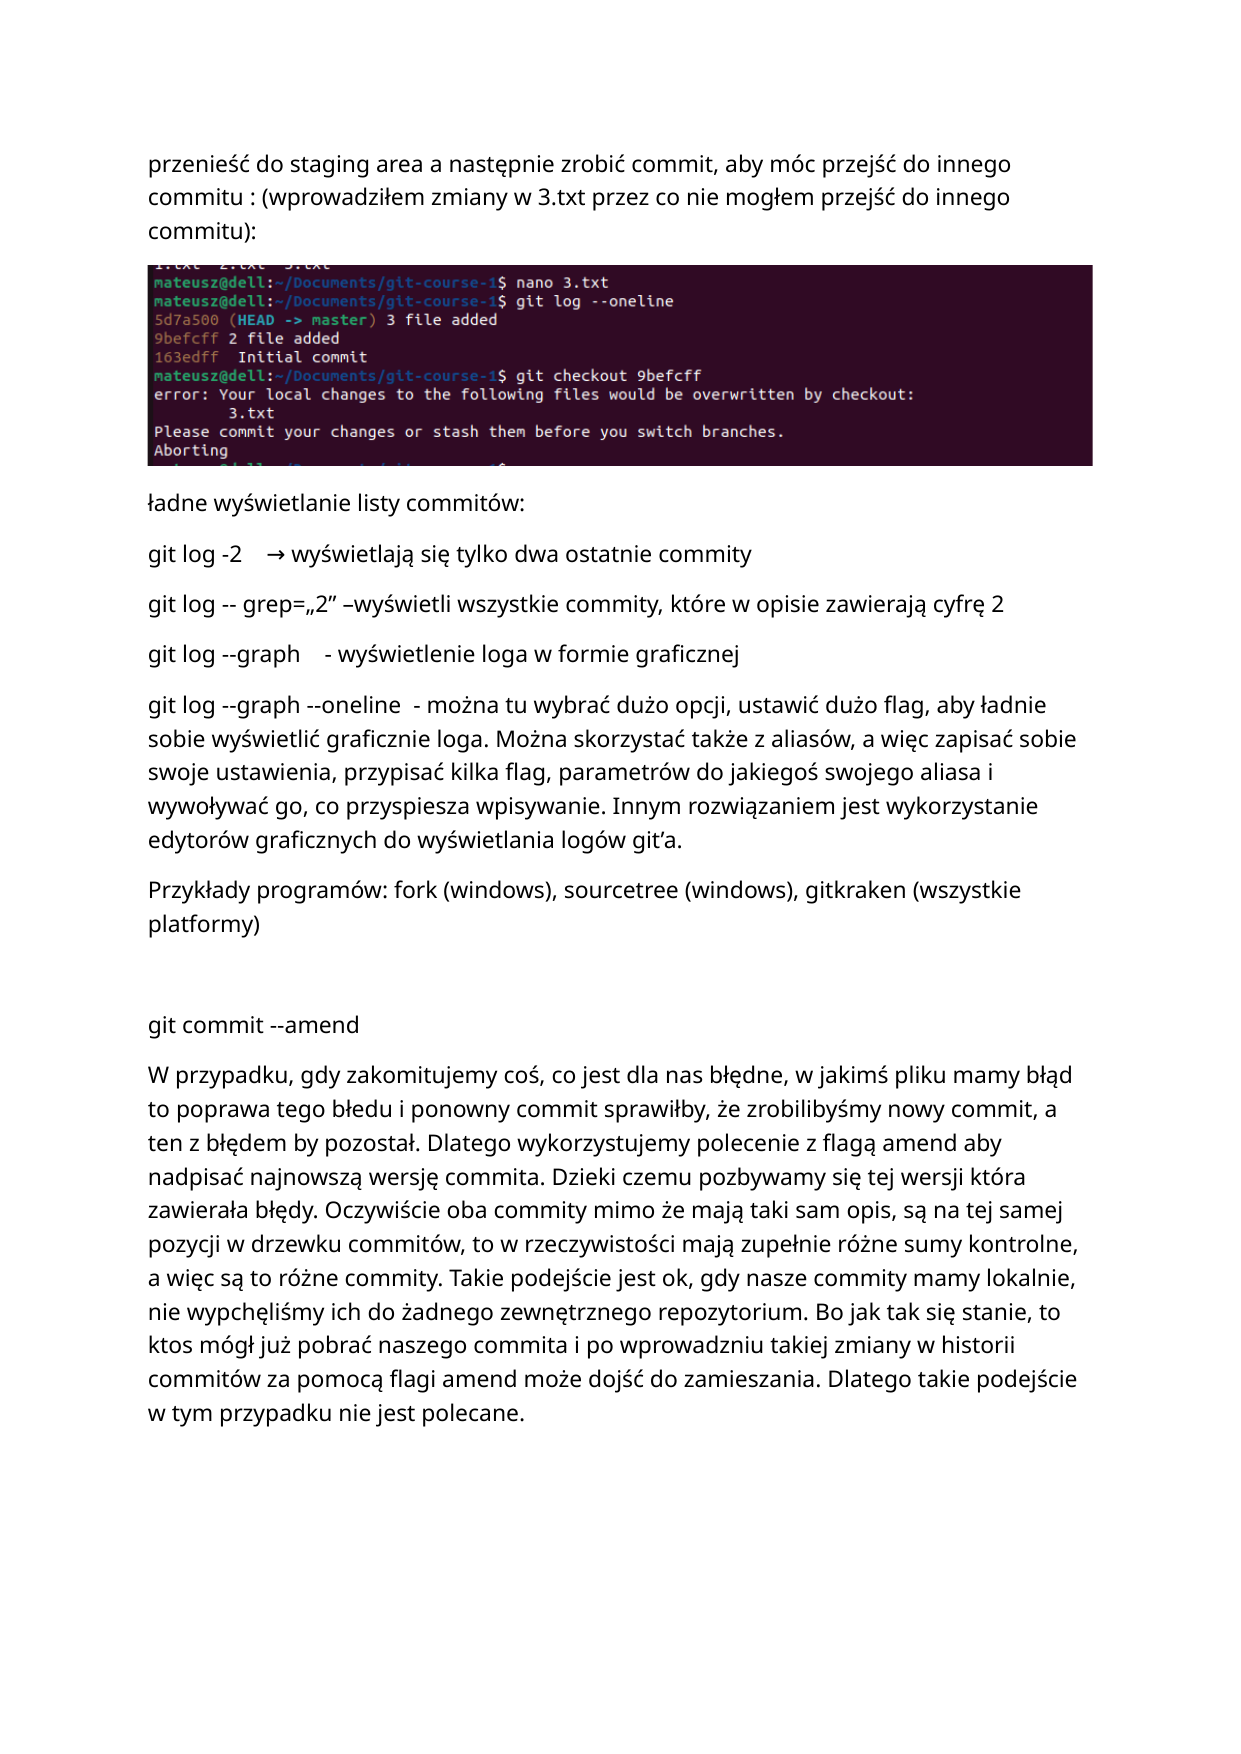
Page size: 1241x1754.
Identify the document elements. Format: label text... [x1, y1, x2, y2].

text Przykłady programów: fork (windows), sourcetree (windows), gitkraken (wszystkie platformy) [148, 874, 1093, 939]
text ładne wyświetlanie listy commitów: [148, 466, 1093, 518]
text przenieść do staging area a następnie zrobić commit, aby móc przejść do innego commitu : (wprowadziłem zmiany w 3.txt przez co nie mogłem przejść do innego commitu): [148, 148, 1093, 246]
picture [147, 265, 1093, 466]
text git log --graph - wyświetlenie loga w formie graficznej [148, 638, 1093, 669]
text git log -- grep=„2” –wyświetli wszystkie commity, które w opisie zawierają cyfrę 2 [148, 588, 1093, 619]
text git commit --amend [148, 1009, 1093, 1040]
text git log -2 → wyświetlają się tylko dwa ostatnie commity [148, 537, 1093, 569]
text git log --graph --oneline - można tu wybrać dużo opcji, ustawić dużo flag, aby ładnie sobie wyświetlić graficznie loga. Można skorzystać także z aliasów, a więc zapisać sobie swoje ustawienia, przypisać kilka flag, parametrów do jakiegoś swojego aliasa i wywoływać go, co przyspiesza wpisywanie. Innym rozwiązaniem jest wykorzystanie edytorów graficznych do wyświetlania logów git’a. [148, 689, 1093, 855]
text W przypadku, gdy zakomitujemy coś, co jest dla nas błędne, w jakimś pliku mamy błąd to poprawa tego błedu i ponowny commit sprawiłby, że zrobilibyśmy nowy commit, a ten z błędem by pozostał. Dlatego wykorzystujemy polecenie z flagą amend aby nadpisać najnowszą wersję commita. Dzieki czemu pozbywamy się tej wersji która zawierała błędy. Oczywiście oba commity mimo że mają taki sam opis, są na tej samej pozycji w drzewku commitów, to w rzeczywistości mają zupełnie różne sumy kontrolne, a więc są to różne commity. Takie podejście jest ok, gdy nasze commity mamy lokalnie, nie wypchęliśmy ich do żadnego zewnętrznego repozytorium. Bo jak tak się stanie, to ktos mógł już pobrać naszego commita i po wprowadzniu takiej zmiany w historii commitów za pomocą flagi amend może dojść do zamieszania. Dlatego takie podejście w tym przypadku nie jest polecane. [148, 1059, 1093, 1428]
